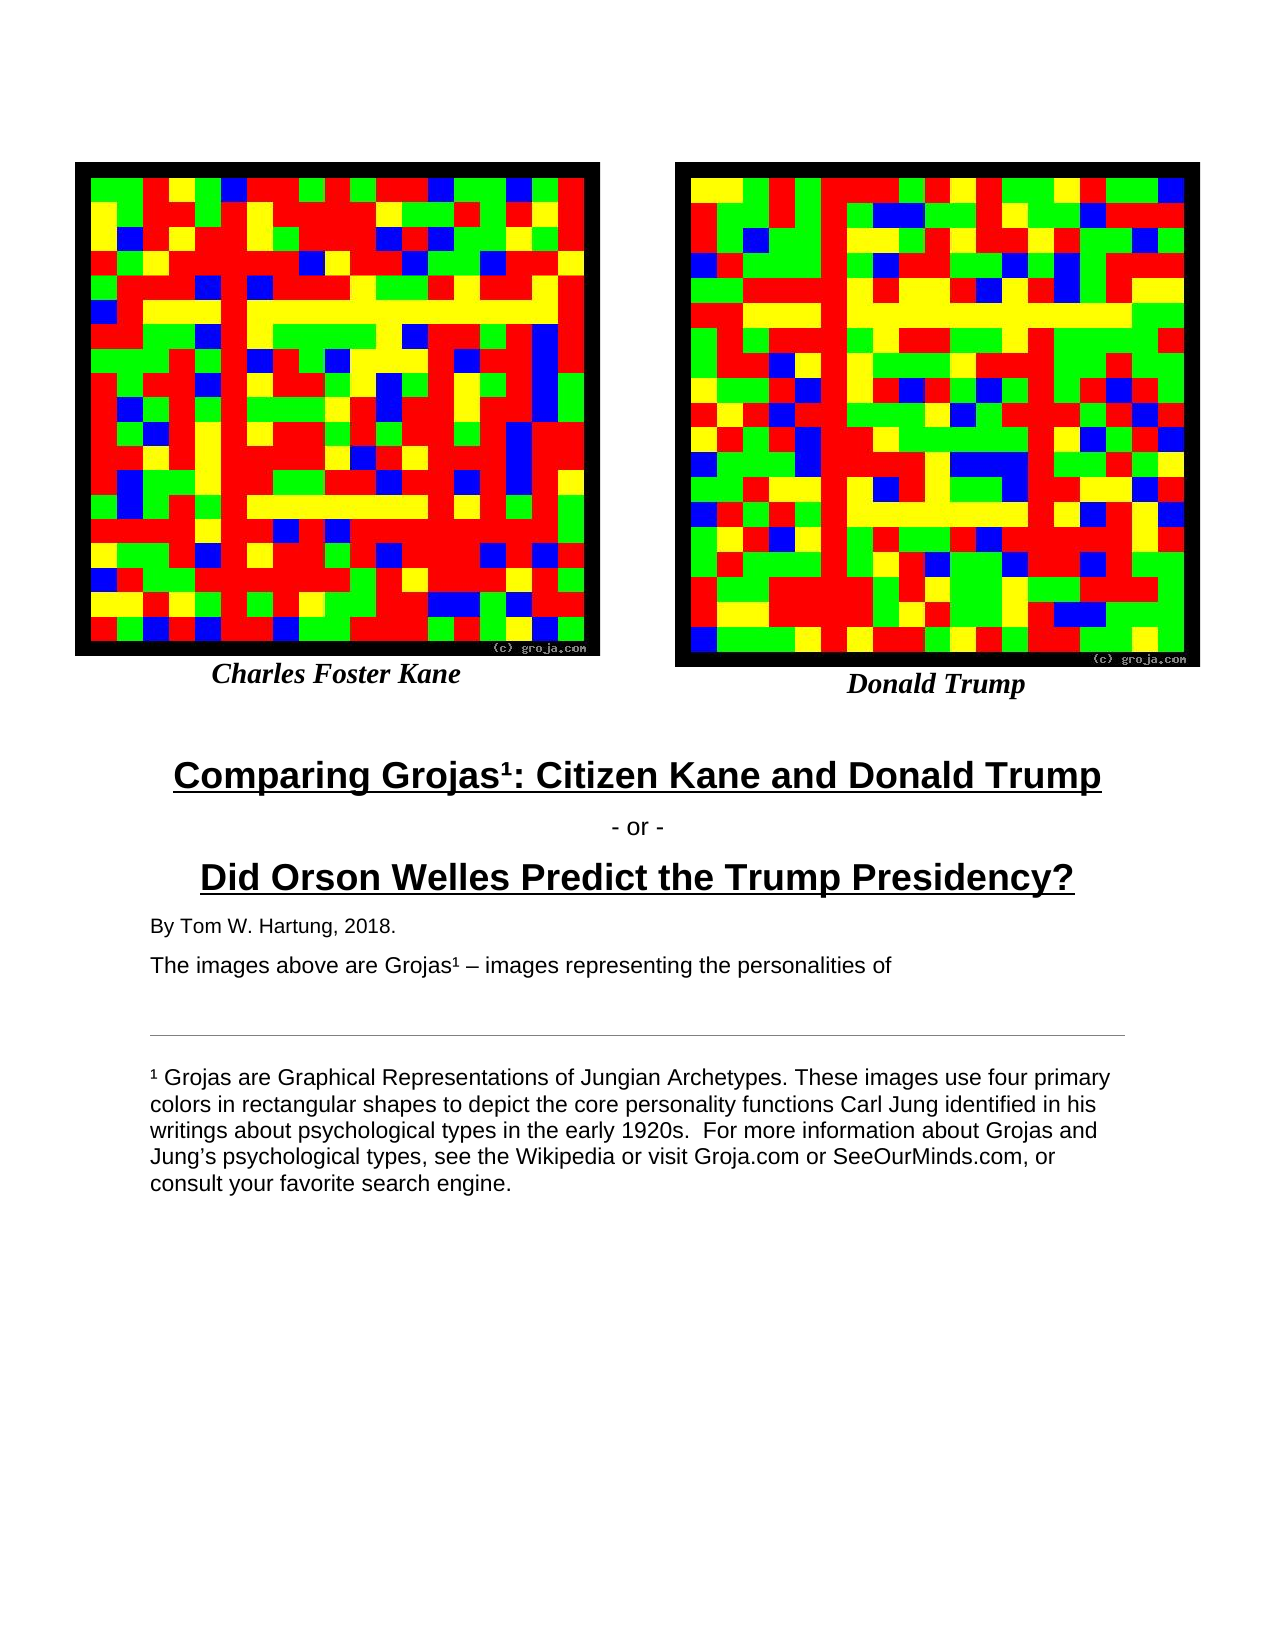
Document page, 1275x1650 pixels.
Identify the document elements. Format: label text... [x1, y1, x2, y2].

text - or - [150, 812, 1125, 840]
text Donald Trump [675, 667, 1200, 700]
picture [75, 162, 600, 656]
text Charles Foster Kane [75, 656, 600, 689]
text Did Orson Welles Predict the Trump Presidency? [150, 855, 1125, 898]
picture [675, 162, 1200, 667]
text The images above are Grojas¹ – images representing the personalities of [150, 952, 1125, 979]
text By Tom W. Hartung, 2018. [150, 913, 1125, 937]
text ¹ Grojas are Graphical Representations of Jungian Archetypes. These images use four primary colors in rectangular shapes to depict the core personality functions Carl Jung identified in his writings about psychological types in the early 1920s. For more information about Grojas and Jung’s psychological types, see the Wikipedia or visit Groja.com or SeeOurMinds.com, or consult your favorite search engine. [150, 1064, 1125, 1196]
text Comparing Grojas¹: Citizen Kane and Donald Trump [150, 753, 1125, 797]
